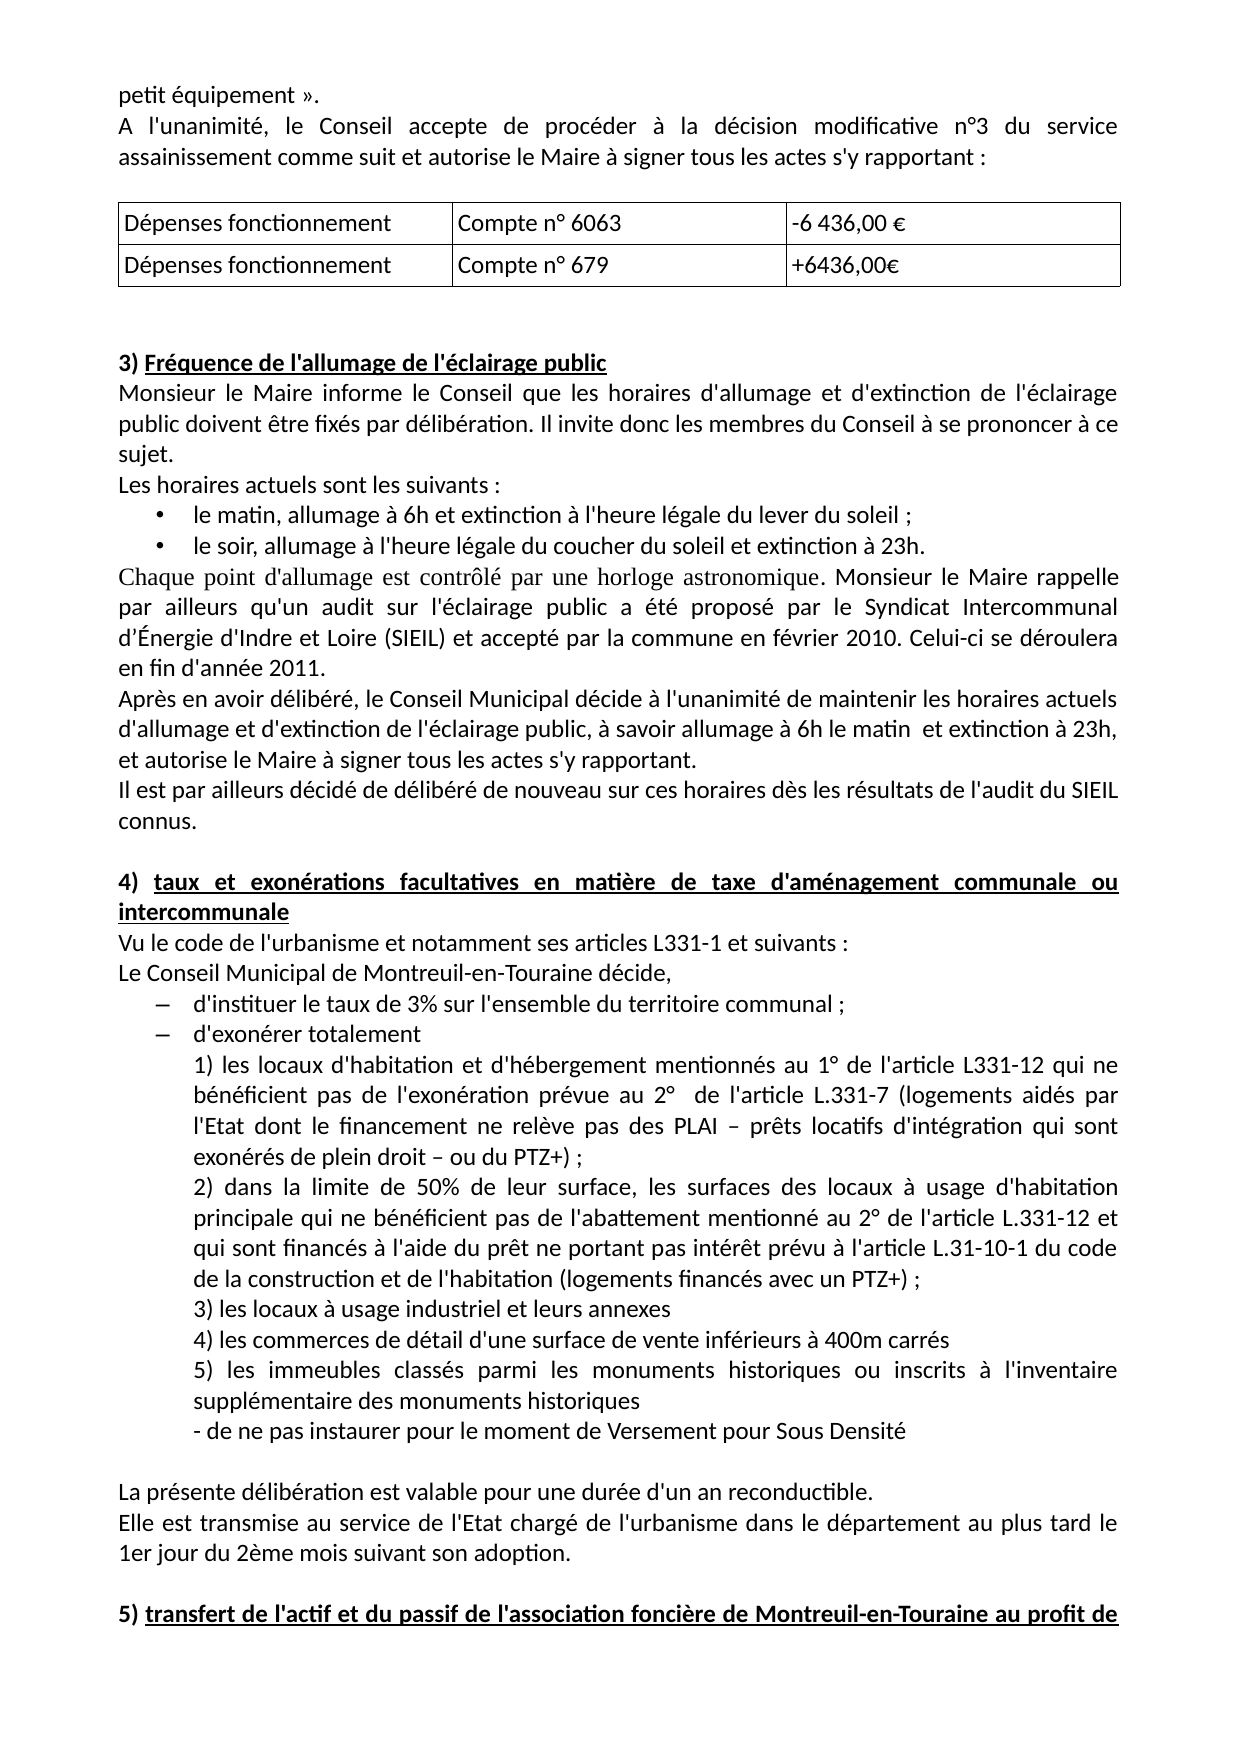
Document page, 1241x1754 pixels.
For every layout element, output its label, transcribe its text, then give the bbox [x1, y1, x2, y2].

text 5) transfert de l'actif et du passif de l'association foncière de Montreuil-en-Touraine au profit de [118, 1598, 1120, 1629]
list d'instituer le taux de 3% sur l'ensemble du territoire communal ; [156, 988, 1120, 1018]
table_header Compte n° 6063 [453, 203, 786, 244]
list 1) les locaux d'habitation et d'hébergement mentionnés au 1° de l'article L331-12 qui ne bénéficient pas de l'exonération prévue au 2° de l'article L.331-7 (logements aidés par l'Etat dont le financement ne relève pas des PLAI – prêts locatifs d'intégration qui sont exonérés de plein droit – ou du PTZ+) ; [156, 1049, 1120, 1171]
text Chaque point d'allumage est contrôlé par une horloge astronomique. Monsieur le Maire rappelle par ailleurs qu'un audit sur l'éclairage public a été proposé par le Syndicat Intercommunal d’Énergie d'Indre et Loire (SIEIL) et accepté par la commune en février 2010. Celui-ci se déroulera en fin d'année 2011. [118, 561, 1120, 683]
list 3) les locaux à usage industriel et leurs annexes [156, 1293, 1120, 1324]
list le matin, allumage à 6h et extinction à l'heure légale du lever du soleil ; [156, 500, 1120, 530]
text petit équipement ». [118, 80, 1120, 110]
list le soir, allumage à l'heure légale du coucher du soleil et extinction à 23h. [156, 530, 1120, 561]
text A l'unanimité, le Conseil accepte de procéder à la décision modificative n°3 du service assainissement comme suit et autorise le Maire à signer tous les actes s'y rapportant : [118, 110, 1120, 171]
list 4) les commerces de détail d'une surface de vente inférieurs à 400m carrés [156, 1324, 1120, 1354]
table_header Dépenses fonctionnement [119, 203, 452, 244]
text Monsieur le Maire informe le Conseil que les horaires d'allumage et d'extinction de l'éclairage public doivent être fixés par délibération. Il invite donc les membres du Conseil à se prononcer à ce sujet. [118, 378, 1120, 469]
text Après en avoir délibéré, le Conseil Municipal décide à l'unanimité de maintenir les horaires actuels d'allumage et d'extinction de l'éclairage public, à savoir allumage à 6h le matin et extinction à 23h, et autorise le Maire à signer tous les actes s'y rapportant. [118, 683, 1120, 774]
list - de ne pas instaurer pour le moment de Versement pour Sous Densité [156, 1415, 1120, 1446]
table_header -6 436,00 € [787, 203, 1120, 244]
table_cell +6436,00€ [787, 245, 1120, 286]
text Il est par ailleurs décidé de délibéré de nouveau sur ces horaires dès les résultats de l'audit du SIEIL connus. [118, 774, 1120, 835]
table_cell Dépenses fonctionnement [119, 245, 452, 286]
list Elle est transmise au service de l'Etat chargé de l'urbanisme dans le département au plus tard le 1er jour du 2ème mois suivant son adoption. [117, 1507, 1120, 1568]
table_cell Compte n° 679 [453, 245, 786, 286]
text Vu le code de l'urbanisme et notamment ses articles L331-1 et suivants : [118, 927, 1120, 957]
list d'exonérer totalement [156, 1018, 1120, 1049]
list La présente délibération est valable pour une durée d'un an reconductible. [117, 1476, 1120, 1507]
text Les horaires actuels sont les suivants : [118, 469, 1120, 500]
list 2) dans la limite de 50% de leur surface, les surfaces des locaux à usage d'habitation principale qui ne bénéficient pas de l'abattement mentionné au 2° de l'article L.331-12 et qui sont financés à l'aide du prêt ne portant pas intérêt prévu à l'article L.31-10-1 du code de la construction et de l'habitation (logements financés avec un PTZ+) ; [156, 1171, 1120, 1293]
list 5) les immeubles classés parmi les monuments historiques ou inscrits à l'inventaire supplémentaire des monuments historiques [156, 1354, 1120, 1415]
text 3) Fréquence de l'allumage de l'éclairage public [118, 347, 1120, 378]
text Le Conseil Municipal de Montreuil-en-Touraine décide, [118, 957, 1120, 988]
text 4) taux et exonérations facultatives en matière de taxe d'aménagement communale ou intercommunale [118, 866, 1120, 927]
